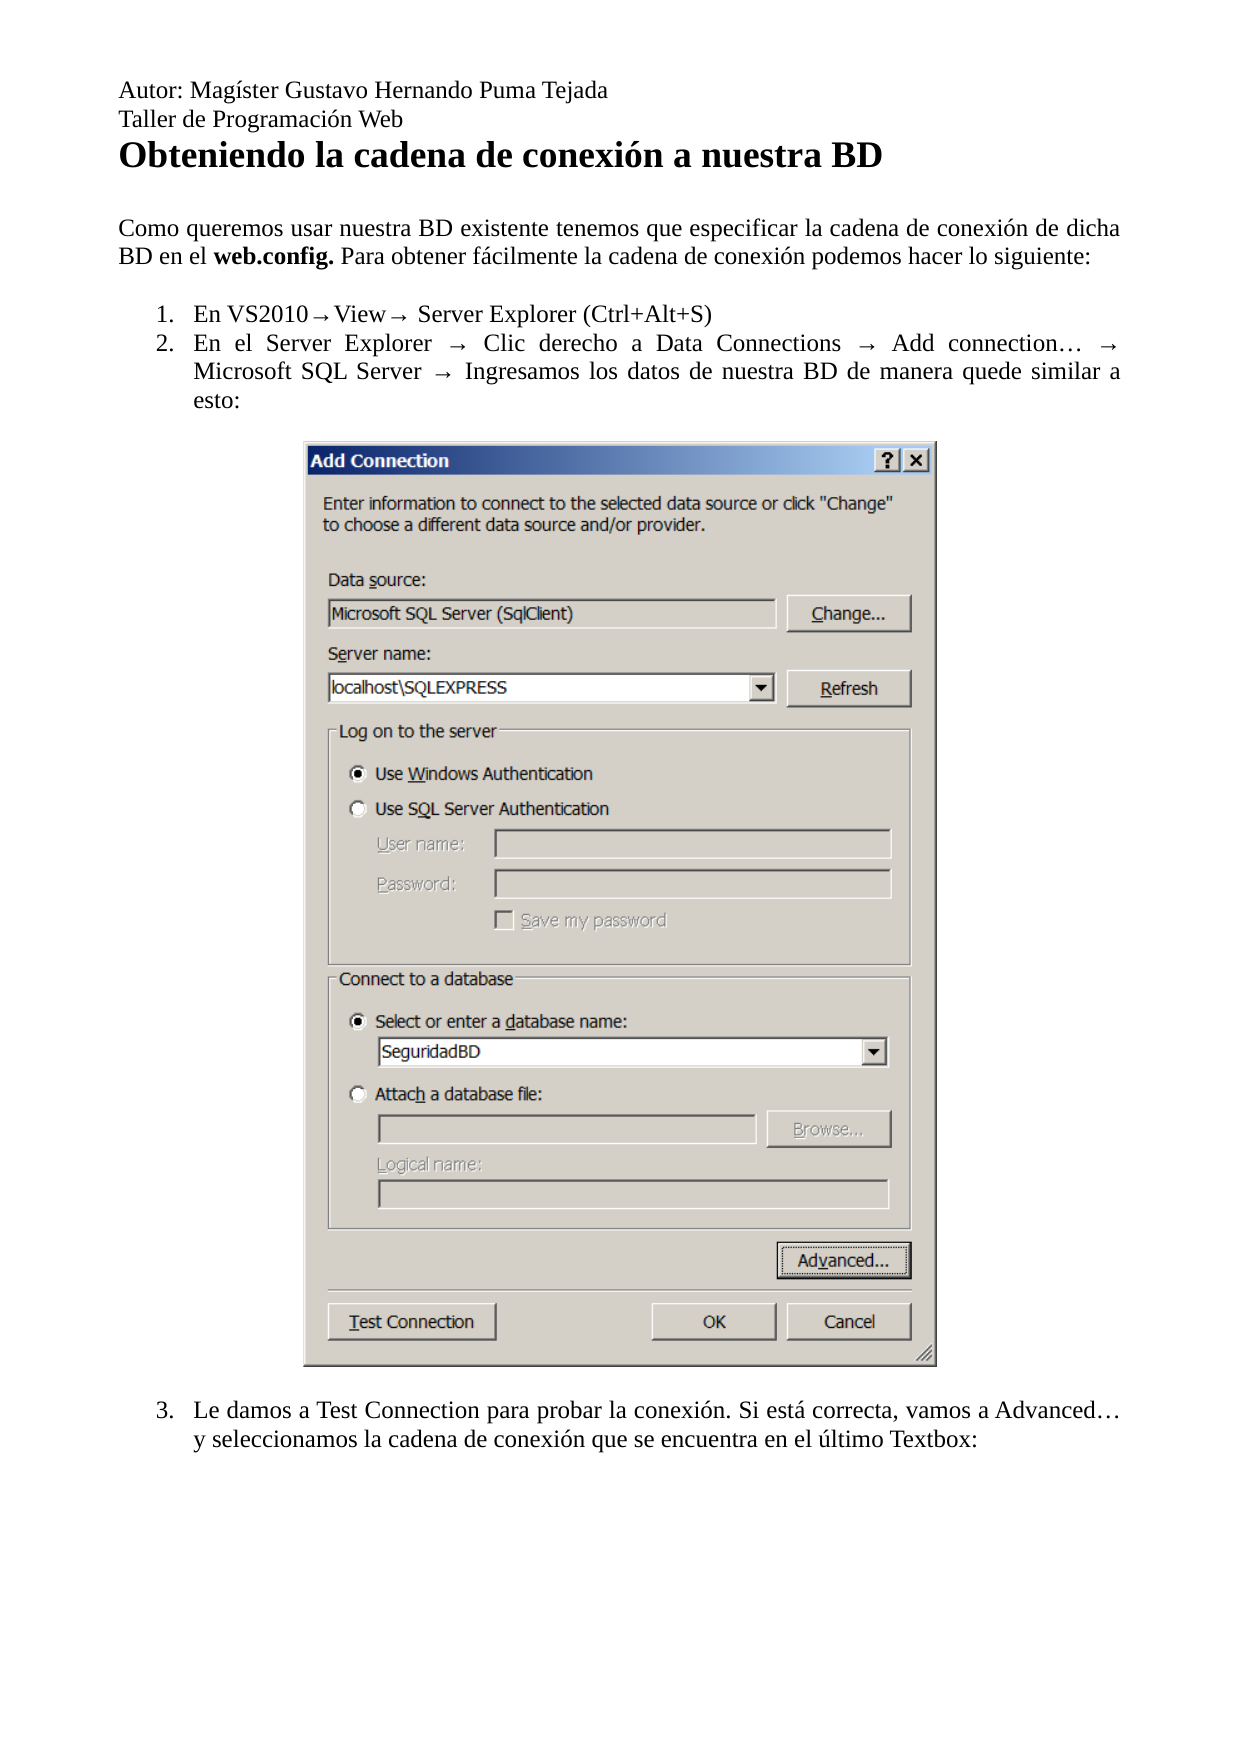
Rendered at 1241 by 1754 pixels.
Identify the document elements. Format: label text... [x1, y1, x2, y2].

list Le damos a Test Connection para probar la conexión. Si está correcta, vamos a Advanced… y seleccionamos la cadena de conexión que se encuentra en el último Textbox: [156, 1395, 1122, 1453]
text Como queremos usar nuestra BD existente tenemos que especificar la cadena de conexión de dicha BD en el web.config. Para obtener fácilmente la cadena de conexión podemos hacer lo siguiente: [118, 213, 1122, 270]
subtitle Obteniendo la cadena de conexión a nuestra BD [118, 132, 1122, 176]
picture [303, 441, 937, 1367]
list En el Server Explorer → Clic derecho a Data Connections → Add connection… → Microsoft SQL Server → Ingresamos los datos de nuestra BD de manera quede similar a esto: [156, 328, 1122, 414]
list En VS2010→View→ Server Explorer (Ctrl+Alt+S) [156, 299, 1122, 328]
